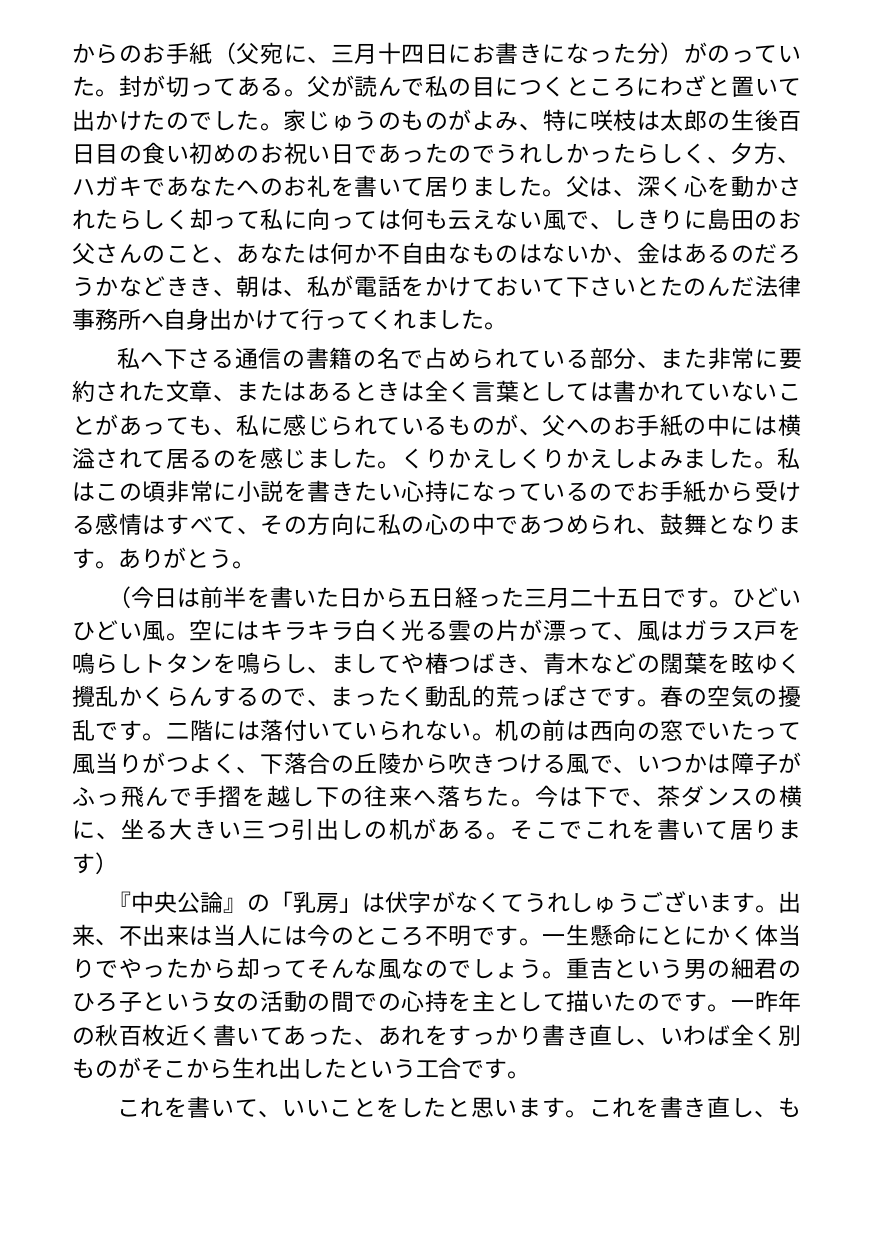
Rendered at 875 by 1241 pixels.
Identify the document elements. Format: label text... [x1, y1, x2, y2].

text からのお手紙（父宛に、三月十四日にお書きになった分）がのっていた。封が切ってある。父が読んで私の目につくところにわざと置いて出かけたのでした。家じゅうのものがよみ、特に咲枝は太郎の生後百日目の食い初めのお祝い日であったのでうれしかったらしく、夕方、ハガキであなたへのお礼を書いて居りました。父は、深く心を動かされたらしく却って私に向っては何も云えない風で、しきりに島田のお父さんのこと、あなたは何か不自由なものはないか、金はあるのだろうかなどきき、朝は、私が電話をかけておいて下さいとたのんだ法律事務所へ自身出かけて行ってくれました。 [72, 36, 802, 335]
text 私へ下さる通信の書籍の名で占められている部分、また非常に要約された文章、またはあるときは全く言葉としては書かれていないことがあっても、私に感じられているものが、父へのお手紙の中には横溢されて居るのを感じました。くりかえしくりかえしよみました。私はこの頃非常に小説を書きたい心持になっているのでお手紙から受ける感情はすべて、その方向に私の心の中であつめられ、鼓舞となります。ありがとう。 [72, 341, 802, 574]
text （今日は前半を書いた日から五日経った三月二十五日です。ひどいひどい風。空にはキラキラ白く光る雲の片が漂って、風はガラス戸を鳴らしトタンを鳴らし、ましてや椿つばき、青木などの闊葉を眩ゆく攪乱かくらんするので、まったく動乱的荒っぽさです。春の空気の擾乱です。二階には落付いていられない。机の前は西向の窓でいたって風当りがつよく、下落合の丘陵から吹きつける風で、いつかは障子がふっ飛んで手摺を越し下の往来へ落ちた。今は下で、茶ダンスの横に、坐る大きい三つ引出しの机がある。そこでこれを書いて居ります） [72, 579, 802, 879]
text 『中央公論』の「乳房」は伏字がなくてうれしゅうございます。出来、不出来は当人には今のところ不明です。一生懸命にとにかく体当りでやったから却ってそんな風なのでしょう。重吉という男の細君のひろ子という女の活動の間での心持を主として描いたのです。一昨年の秋百枚近く書いてあった、あれをすっかり書き直し、いわば全く別ものがそこから生れ出したという工合です。 [72, 884, 802, 1084]
text これを書いて、いいことをしたと思います。これを書き直し、も [72, 1090, 802, 1123]
